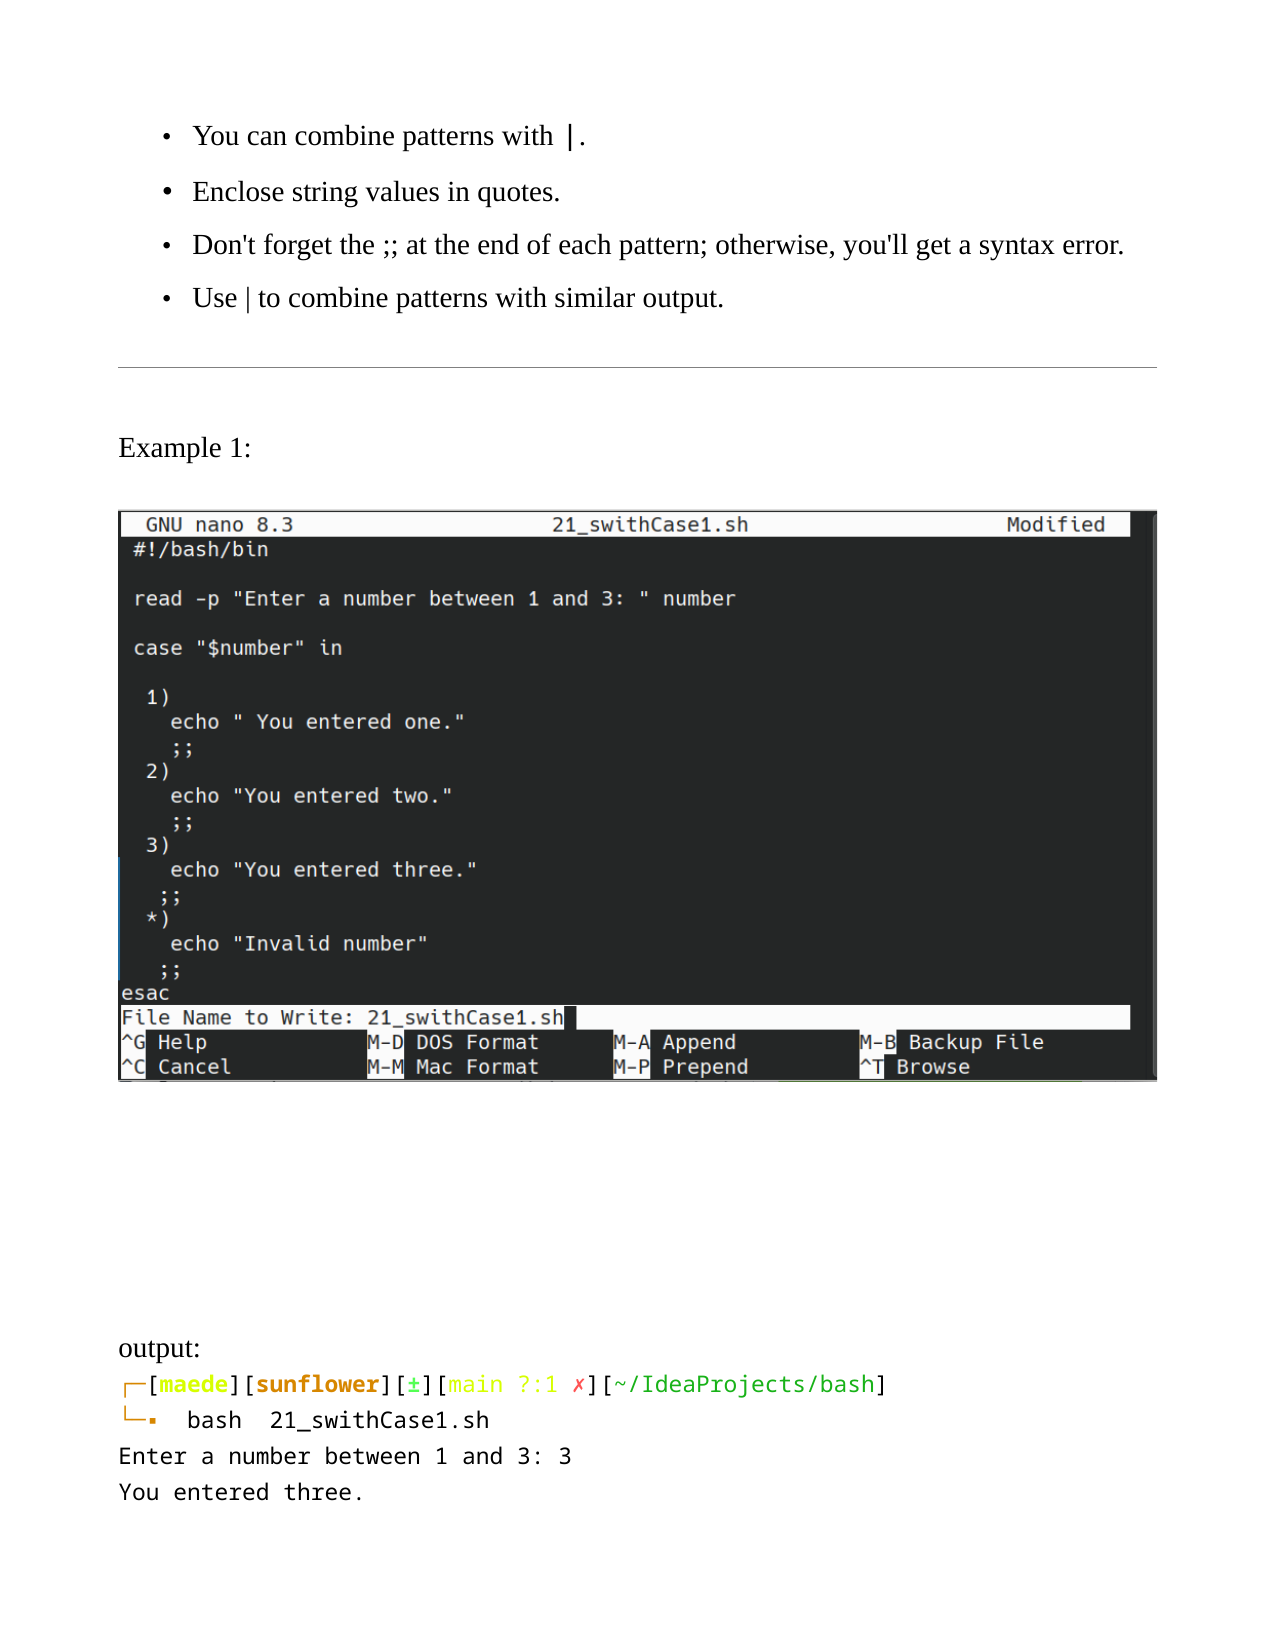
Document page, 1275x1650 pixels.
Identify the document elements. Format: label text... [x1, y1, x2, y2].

list Don't forget the ;; at the end of each pattern; otherwise, you'll get a syntax error. [162, 227, 1157, 261]
list Use | to combine patterns with similar output. [162, 280, 1157, 314]
list You can combine patterns with |. [162, 118, 1157, 154]
text Example 1: [118, 430, 1157, 463]
text output: ┌─[maede][sunflower][±][main ?:1 ✗][~/IdeaProjects/bash] └─▪ bash 21_swithCase1.sh Enter a number between 1 and 3: 3 You entered three. [118, 1330, 1157, 1507]
list Enclose string values in quotes. [162, 174, 1157, 208]
picture [118, 509, 1158, 1082]
